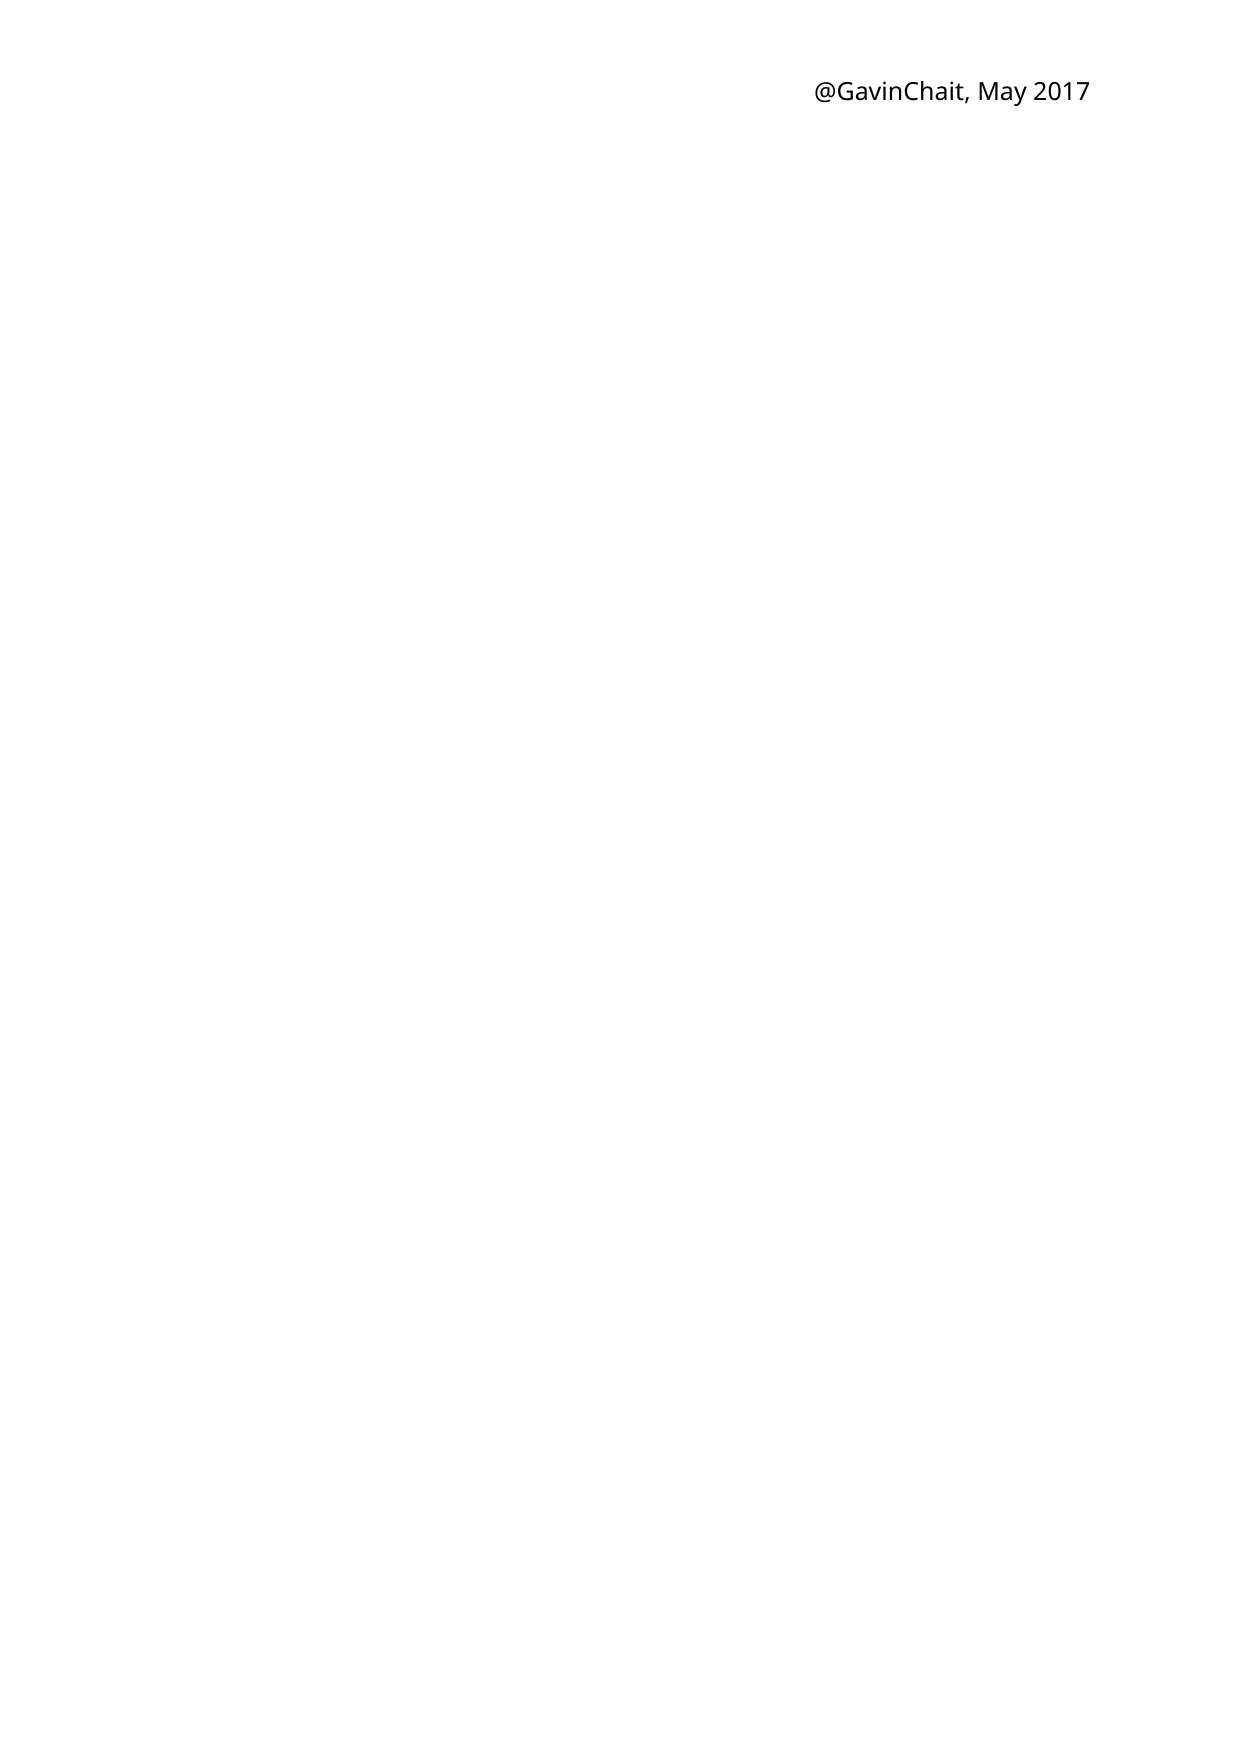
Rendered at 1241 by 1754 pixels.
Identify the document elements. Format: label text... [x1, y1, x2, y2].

text @GavinChait, May 2017 [150, 74, 1090, 108]
